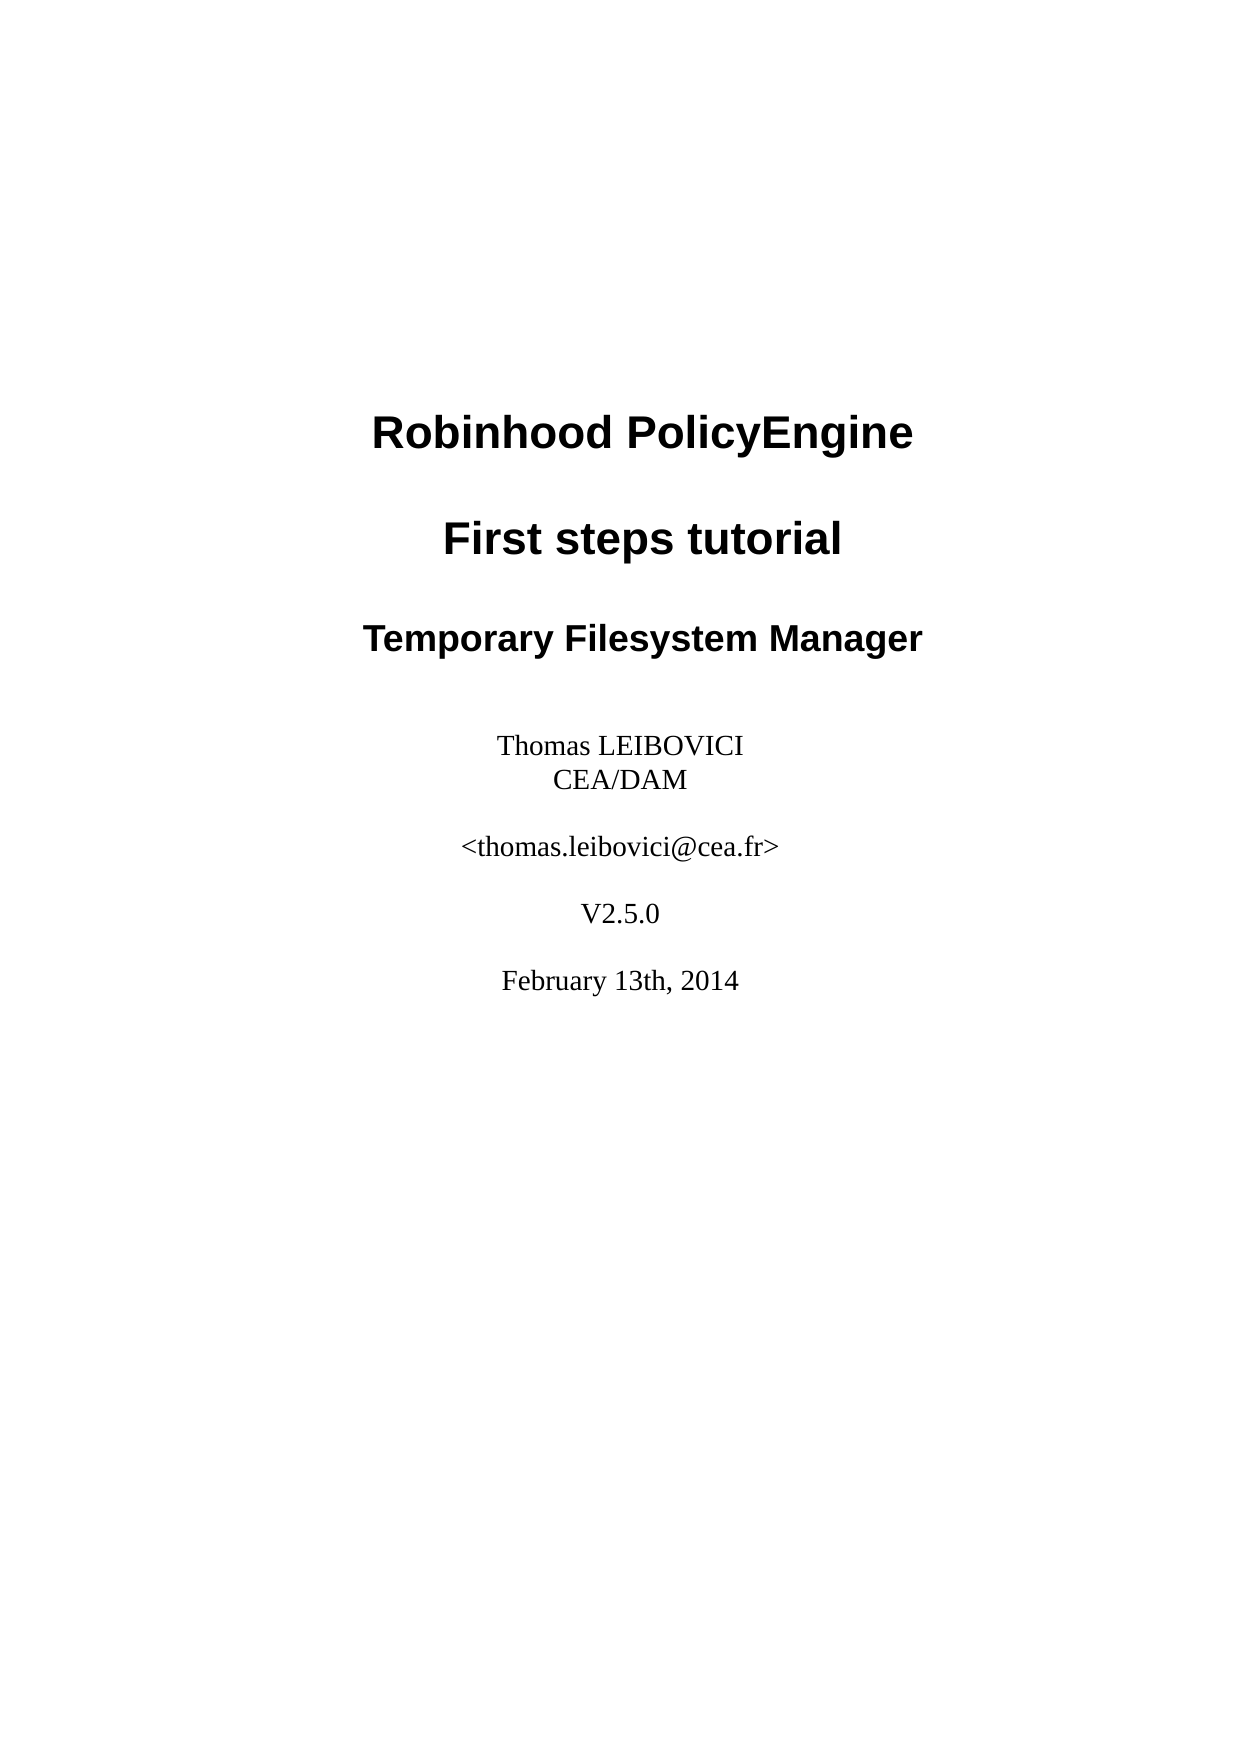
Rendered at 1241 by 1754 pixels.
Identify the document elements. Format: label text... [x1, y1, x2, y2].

text February 13th, 2014 [148, 963, 1093, 997]
subtitle Robinhood PolicyEngine First steps tutorial Temporary Filesystem Manager [148, 406, 1093, 660]
text <thomas.leibovici@cea.fr> [148, 829, 1093, 862]
text V2.5.0 [148, 896, 1093, 929]
text Thomas LEIBOVICI [148, 728, 1093, 762]
text CEA/DAM [148, 762, 1093, 795]
